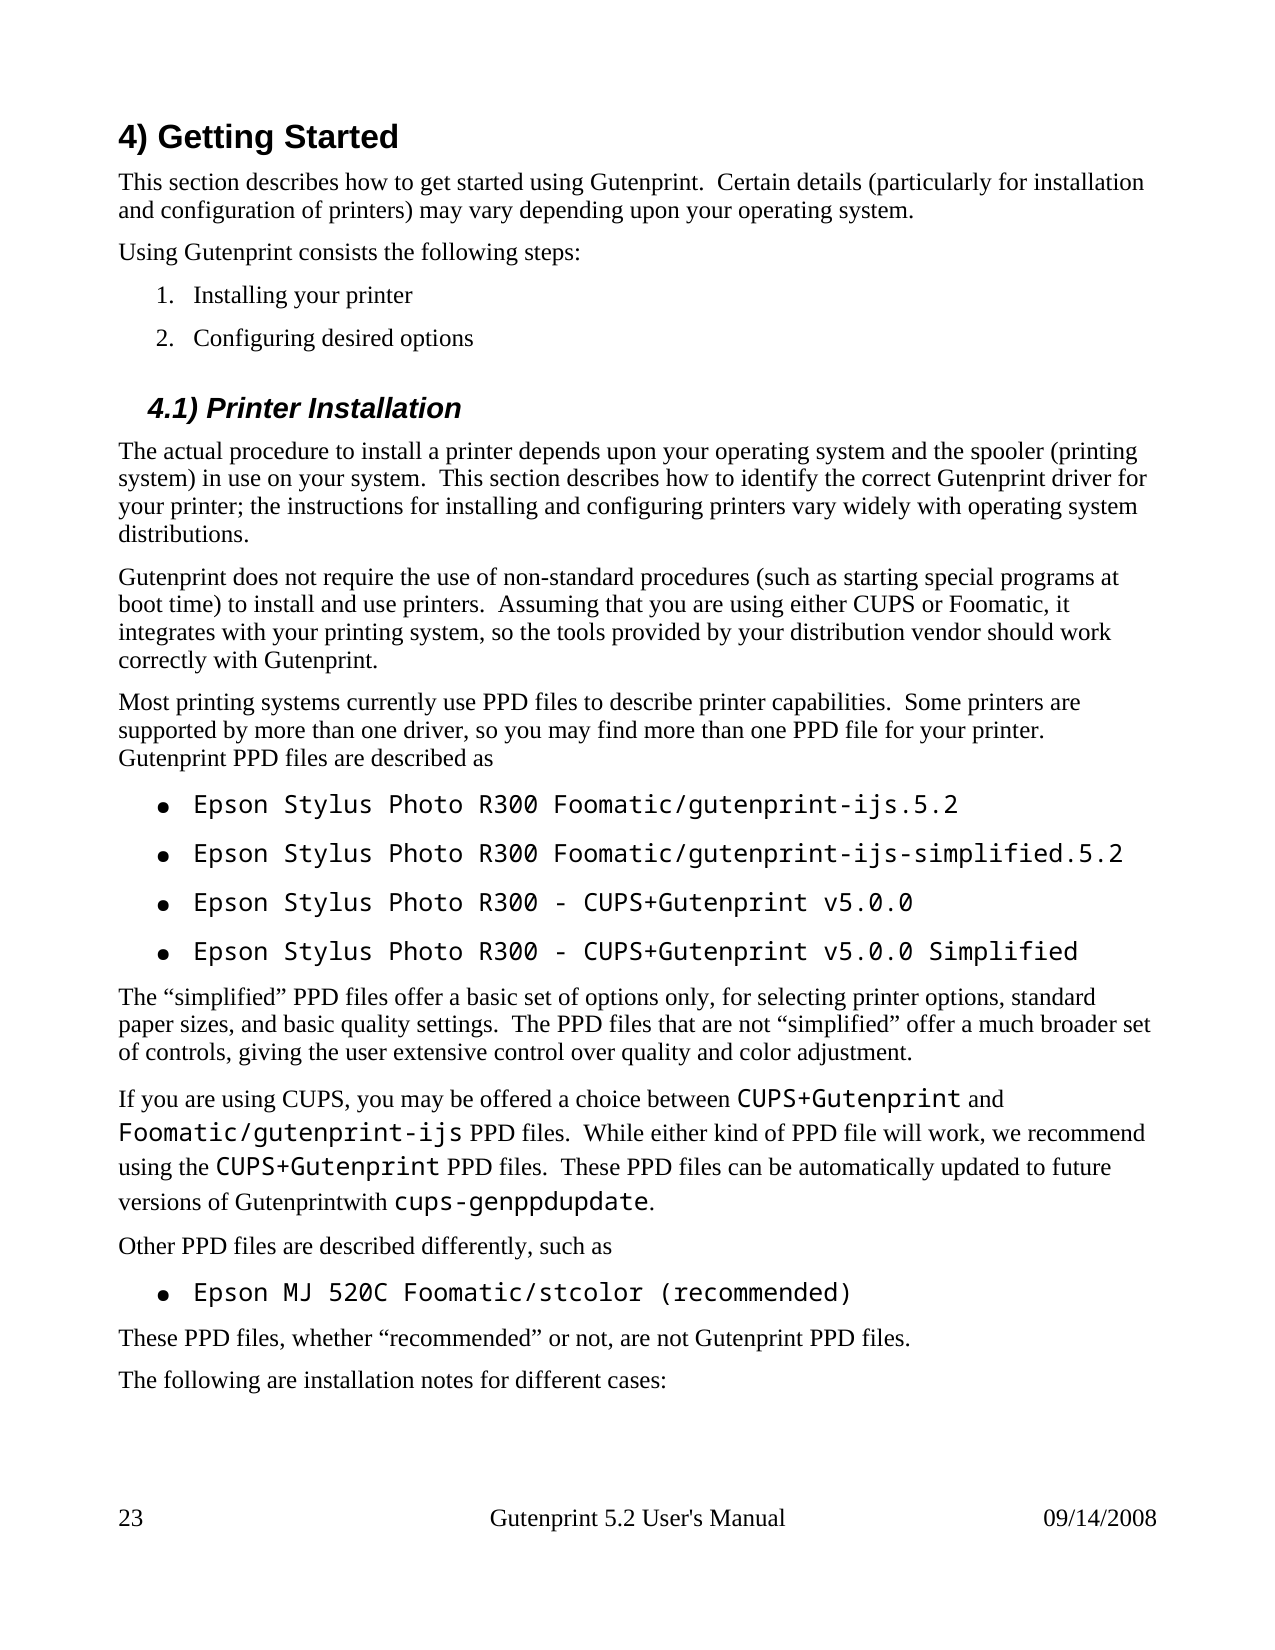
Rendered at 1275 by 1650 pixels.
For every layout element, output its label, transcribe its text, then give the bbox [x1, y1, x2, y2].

list Epson Stylus Photo R300 Foomatic/gutenprint-ijs.5.2 [156, 787, 1157, 821]
text The following are installation notes for different cases: [118, 1367, 1157, 1394]
list Epson Stylus Photo R300 - CUPS+Gutenprint v5.0.0 Simplified [156, 934, 1157, 968]
text This section describes how to get started using Gutenprint. Certain details (particularly for installation and configuration of printers) may vary depending upon your operating system. [118, 168, 1157, 223]
list Installing your printer [156, 281, 1157, 309]
subtitle Getting Started [118, 118, 1157, 156]
text The actual procedure to install a printer depends upon your operating system and the spooler (printing system) in use on your system. This section describes how to identify the correct Gutenprint driver for your printer; the instructions for installing and configuring printers vary widely with operating system distributions. [118, 437, 1157, 548]
text If you are using CUPS, you may be offered a choice between CUPS+Gutenprint and Foomatic/gutenprint-ijs PPD files. While either kind of PPD file will work, we recommend using the CUPS+Gutenprint PPD files. These PPD files can be automatically updated to future versions of Gutenprintwith cups-genppdupdate. [118, 1081, 1157, 1217]
text Other PPD files are described differently, such as [118, 1232, 1157, 1260]
text The “simplified” PPD files offer a basic set of options only, for selecting printer options, standard paper sizes, and basic quality settings. The PPD files that are not “simplified” offer a much broader set of controls, giving the user extensive control over quality and color adjustment. [118, 983, 1157, 1066]
list Epson MJ 520C Foomatic/stcolor (recommended) [156, 1275, 1157, 1309]
text Most printing systems currently use PPD files to describe printer capabilities. Some printers are supported by more than one driver, so you may find more than one PPD file for your printer. Gutenprint PPD files are described as [118, 688, 1157, 772]
list Epson Stylus Photo R300 Foomatic/gutenprint-ijs-simplified.5.2 [156, 836, 1157, 870]
text These PPD files, whether “recommended” or not, are not Gutenprint PPD files. [118, 1324, 1157, 1352]
list Epson Stylus Photo R300 - CUPS+Gutenprint v5.0.0 [156, 885, 1157, 919]
list Configuring desired options [156, 324, 1157, 352]
text Using Gutenprint consists the following steps: [118, 238, 1157, 266]
text Gutenprint does not require the use of non-standard procedures (such as starting special programs at boot time) to install and use printers. Assuming that you are using either CUPS or Foomatic, it integrates with your printing system, so the tools provided by your distribution vendor should work correctly with Gutenprint. [118, 563, 1157, 673]
subtitle Printer Installation [148, 392, 1157, 424]
